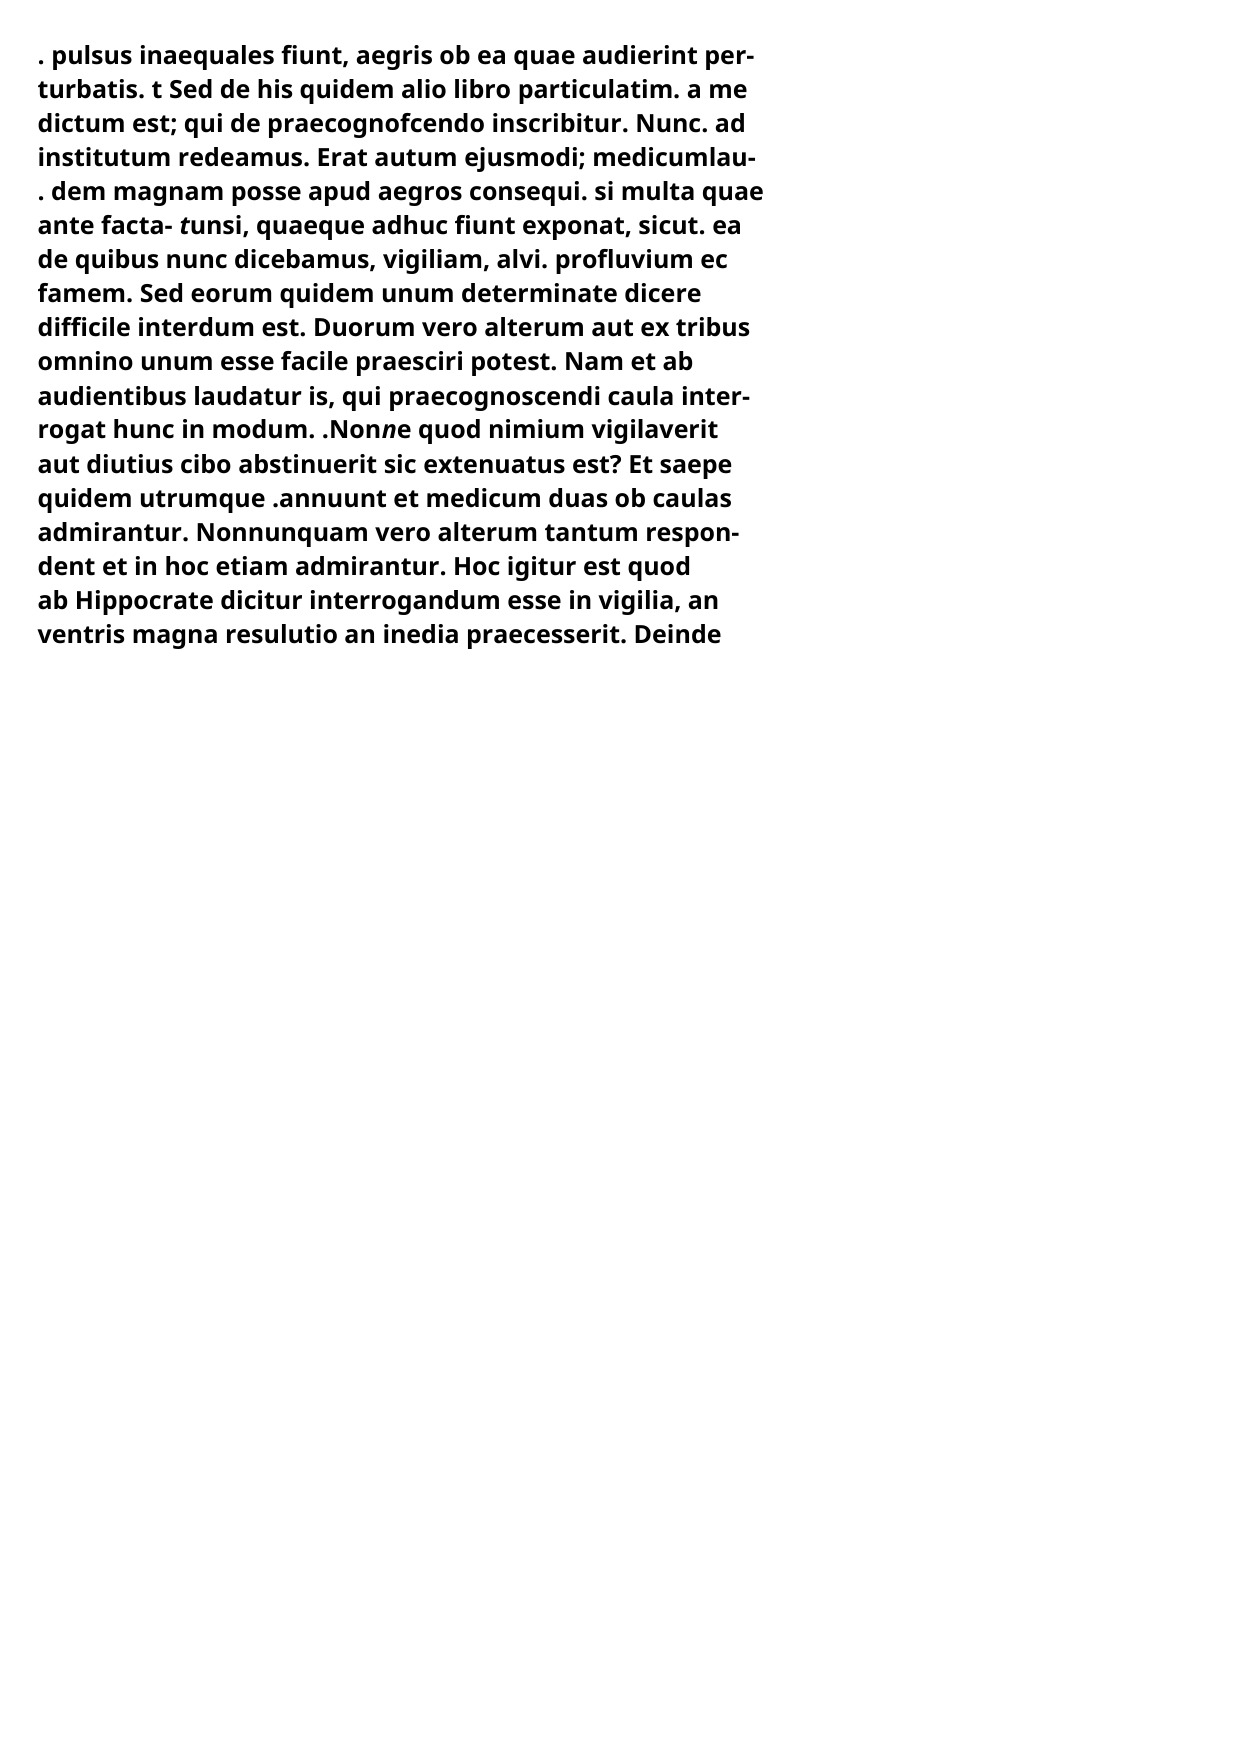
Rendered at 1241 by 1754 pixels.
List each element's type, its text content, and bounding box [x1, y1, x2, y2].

text . pulsus inaequales fiunt, aegris ob ea quae audierint per- turbatis. t Sed de his quidem alio libro particulatim. a me dictum est; qui de praecognofcendo inscribitur. Nunc. ad institutum redeamus. Erat autum ejusmodi; medicumlau- . dem magnam posse apud aegros consequi. si multa quae ante facta- tunsi, quaeque adhuc fiunt exponat, sicut. ea de quibus nunc dicebamus, vigiliam, alvi. profluvium ec famem. Sed eorum quidem unum determinate dicere difficile interdum est. Duorum vero alterum aut ex tribus omnino unum esse facile praesciri potest. Nam et ab audientibus laudatur is, qui praecognoscendi caula inter- rogat hunc in modum. .Nonne quod nimium vigilaverit aut diutius cibo abstinuerit sic extenuatus est? Et saepe quidem utrumque .annuunt et medicum duas ob caulas admirantur. Nonnunquam vero alterum tantum respon- dent et in hoc etiam admirantur. Hoc igitur est quod ab Hippocrate dicitur interrogandum esse in vigilia, an ventris magna resulutio an inedia praecesserit. Deinde [37, 37, 1203, 651]
